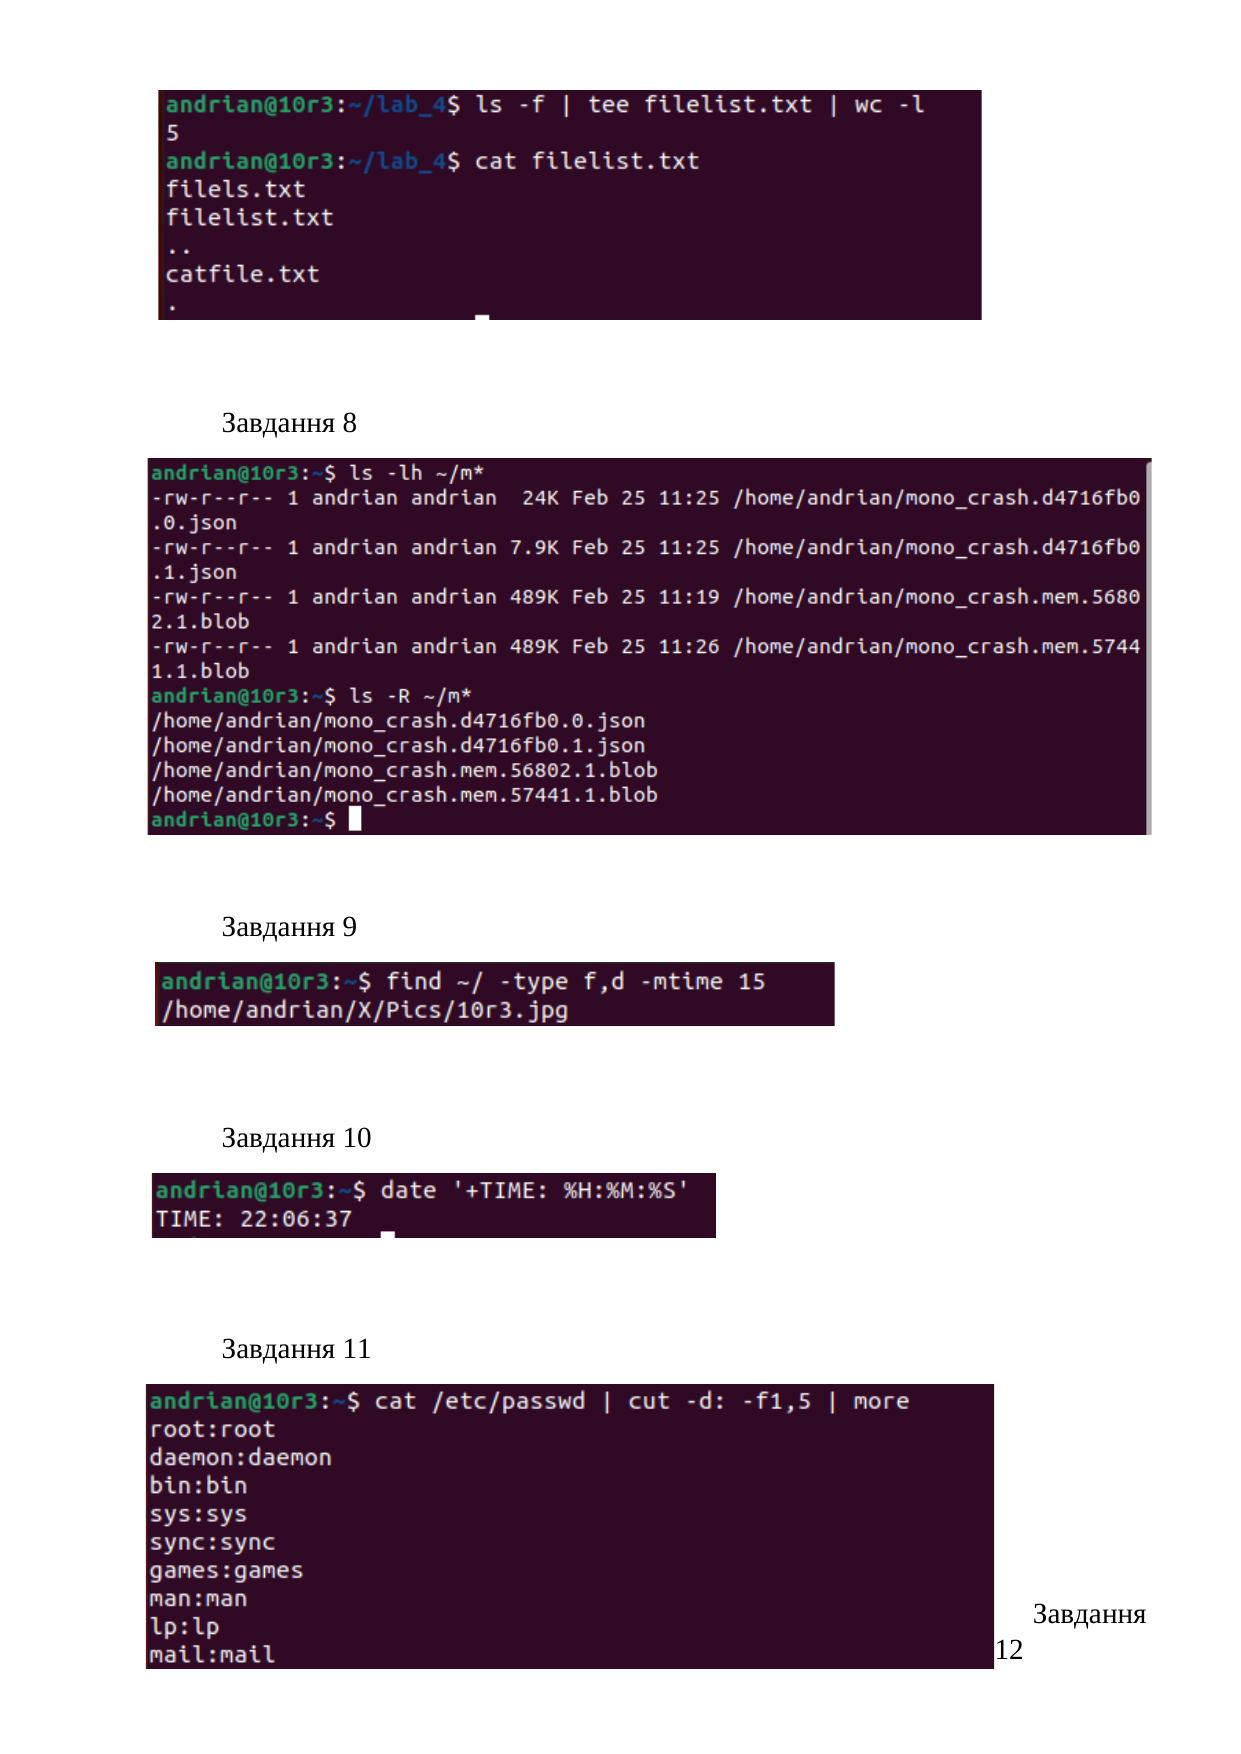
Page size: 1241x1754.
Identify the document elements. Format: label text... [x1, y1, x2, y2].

text Завдання 12 [995, 1596, 1152, 1665]
text Завдання 11 [148, 1332, 1152, 1365]
picture [145, 1384, 995, 1669]
picture [155, 962, 835, 1026]
picture [151, 1173, 716, 1238]
text Завдання 9 [148, 909, 1152, 943]
text Завдання 8 [148, 405, 1152, 439]
text Завдання 10 [148, 1120, 1152, 1154]
picture [158, 90, 982, 320]
picture [147, 458, 1152, 835]
